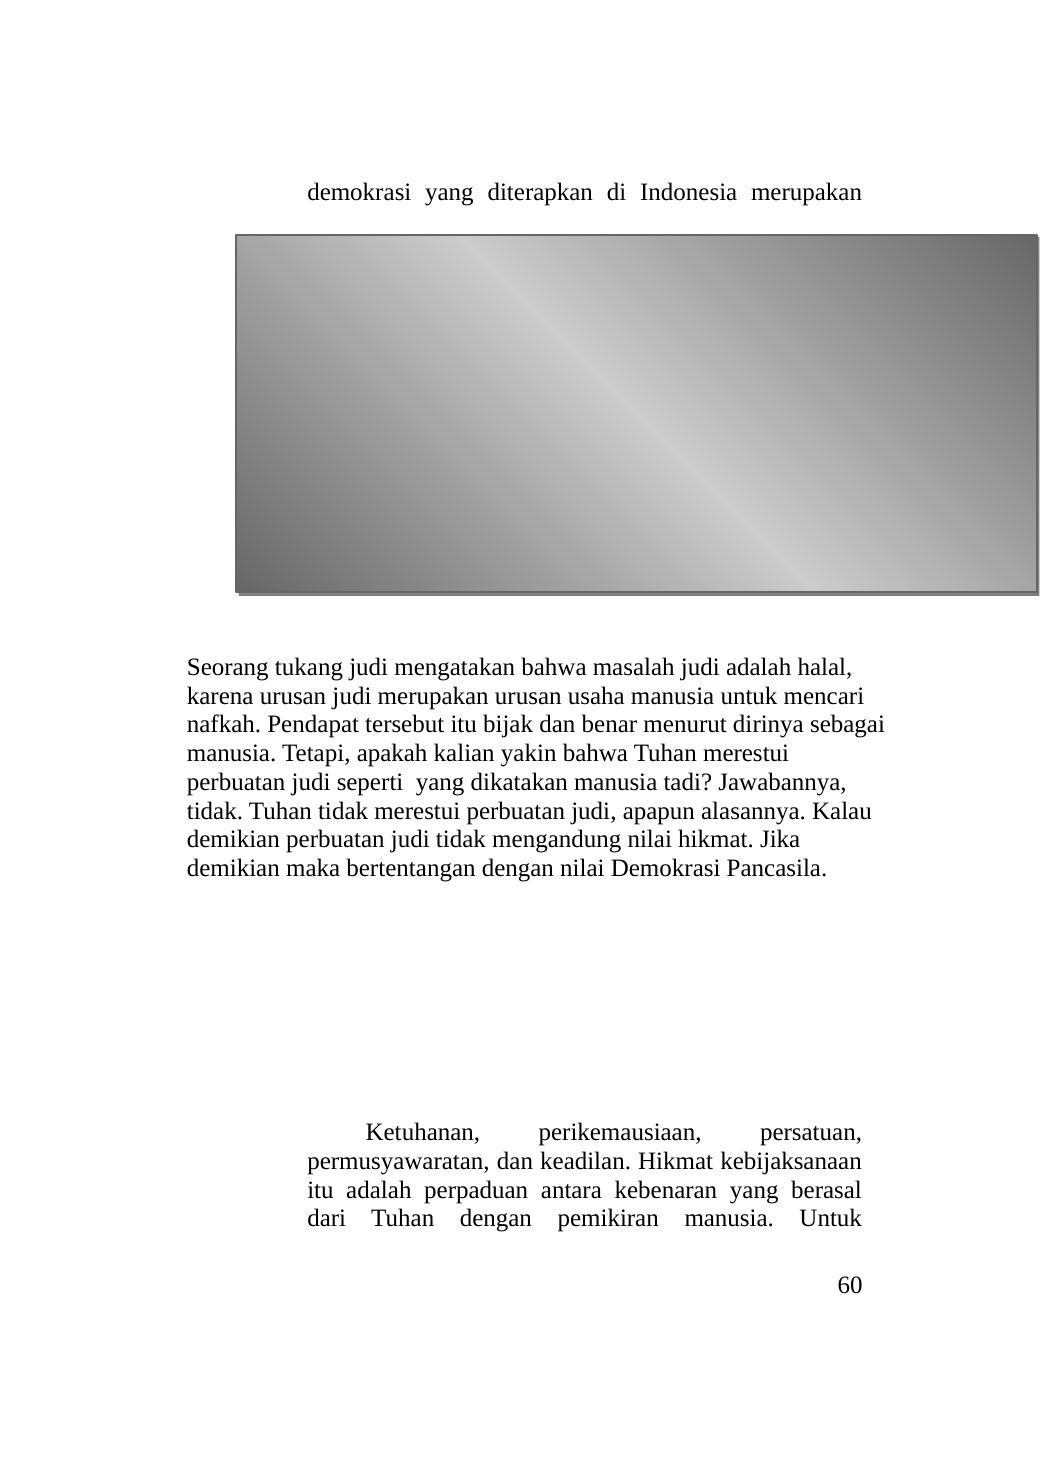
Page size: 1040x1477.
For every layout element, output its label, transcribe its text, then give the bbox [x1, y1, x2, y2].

text Ketuhanan, perikemausiaan, persatuan, permusyawaratan, dan keadilan. Hikmat kebijaksanaan itu adalah perpaduan antara kebenaran yang berasal dari Tuhan dengan pemikiran manusia. Untuk [307, 1117, 862, 1232]
text Tiga karakter tersebut sekaligus berkedudukan sebagai cita-cita luhur penerapan demokrasi di Indonesia. Cita-cita kerakyatan merupakan bentuk peghormatan kepada rakyat Indonesia dengan memberi kesempatan kepada rakyat Indonesia untuk berperan atau terlibat dalam proses pengambilan keputusan yang dilakukan oleh pemerintah. Cita-cita permusyawaratan memancarkan keinginan untuk mewujudkan negara persatuan yang dapat mengatasi paham perseorangan atau golongan. Adapun cita-cita hikmat kebijaksanaan merupakan keinginan bangsa Indonesia bahwa demokrasi yang diterapkan di Indonesia merupakan demokrasi yang didasakan pada nilai-nilai [307, 177, 862, 234]
